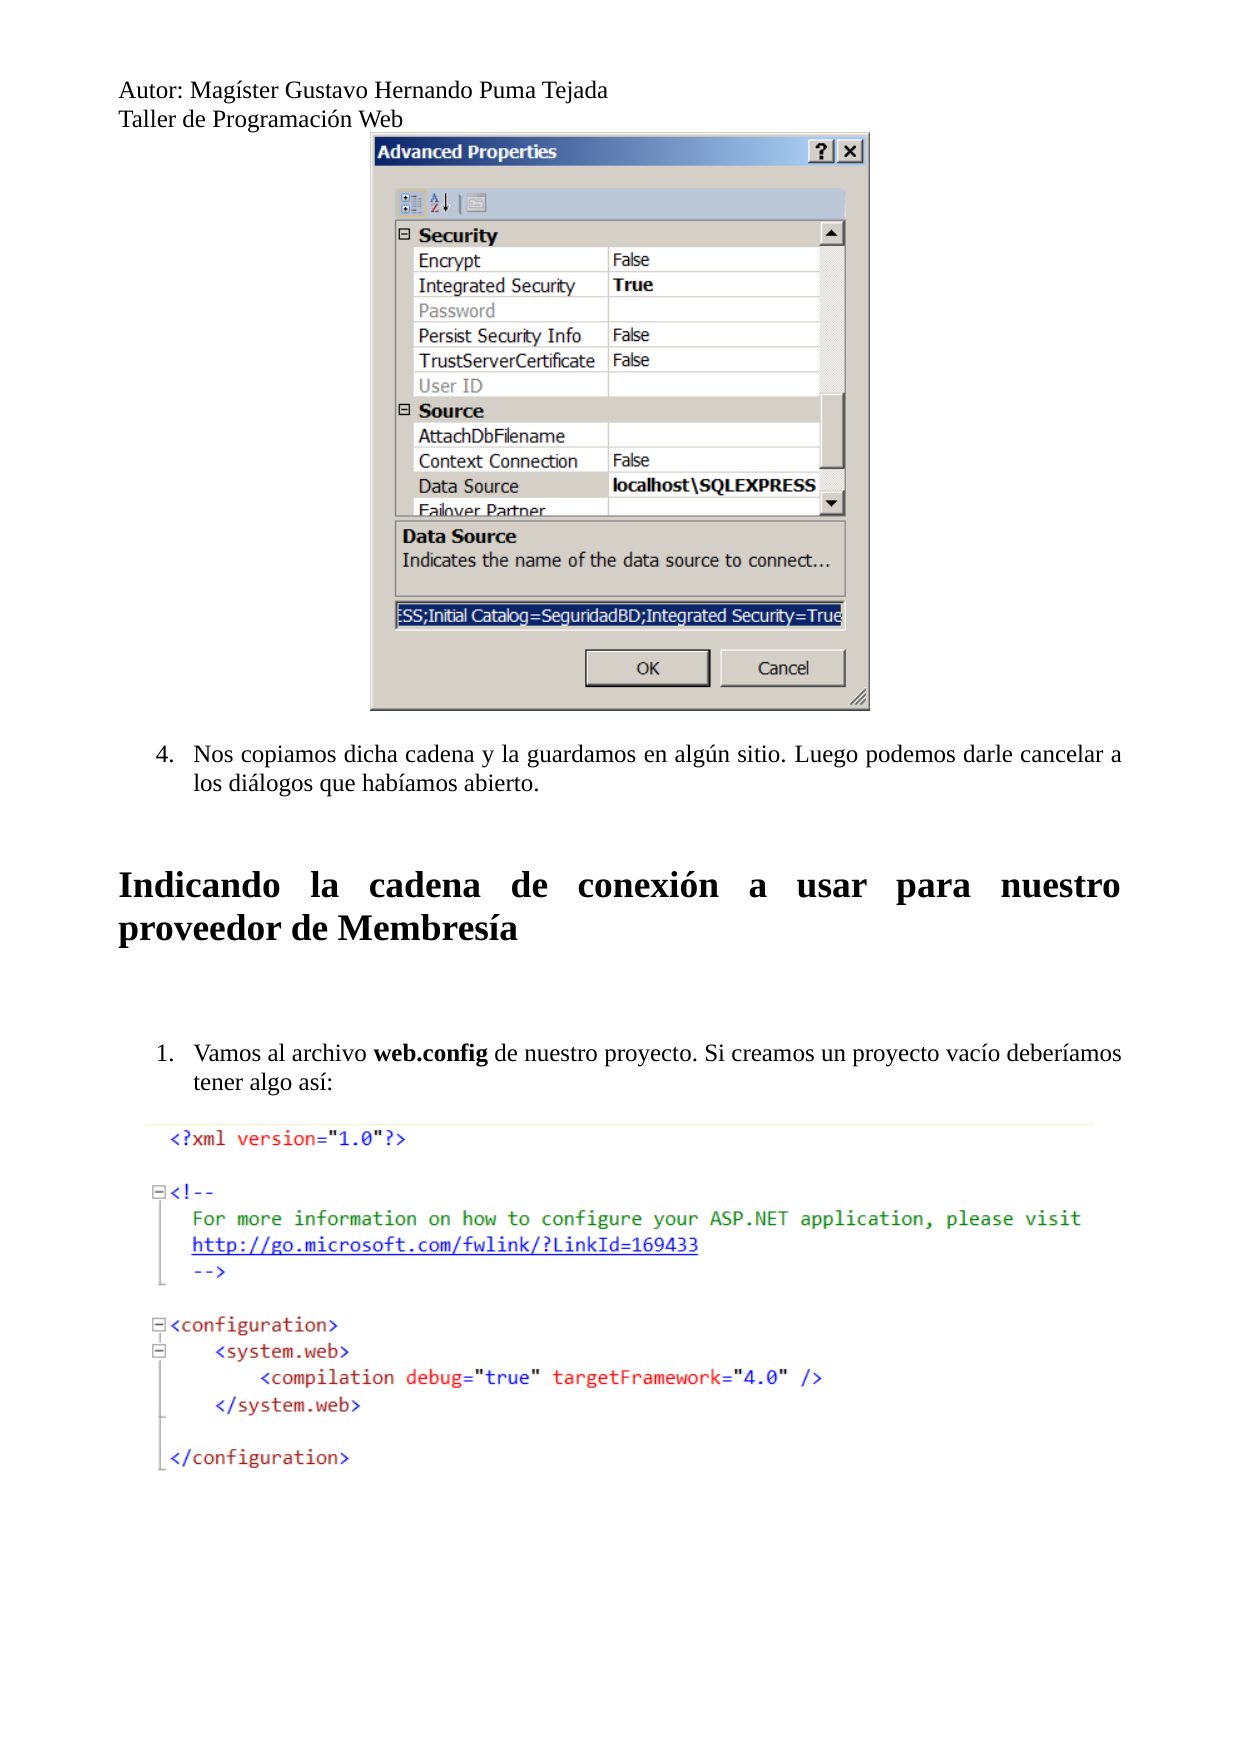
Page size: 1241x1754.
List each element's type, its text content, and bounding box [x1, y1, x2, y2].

list Nos copiamos dicha cadena y la guardamos en algún sitio. Luego podemos darle cancelar a los diálogos que habíamos abierto. [156, 739, 1122, 796]
picture [146, 1124, 1094, 1493]
picture [370, 132, 870, 711]
list Vamos al archivo web.config de nuestro proyecto. Si creamos un proyecto vacío deberíamos tener algo así: [156, 1038, 1122, 1095]
subtitle Indicando la cadena de conexión a usar para nuestro proveedor de Membresía [118, 863, 1122, 949]
